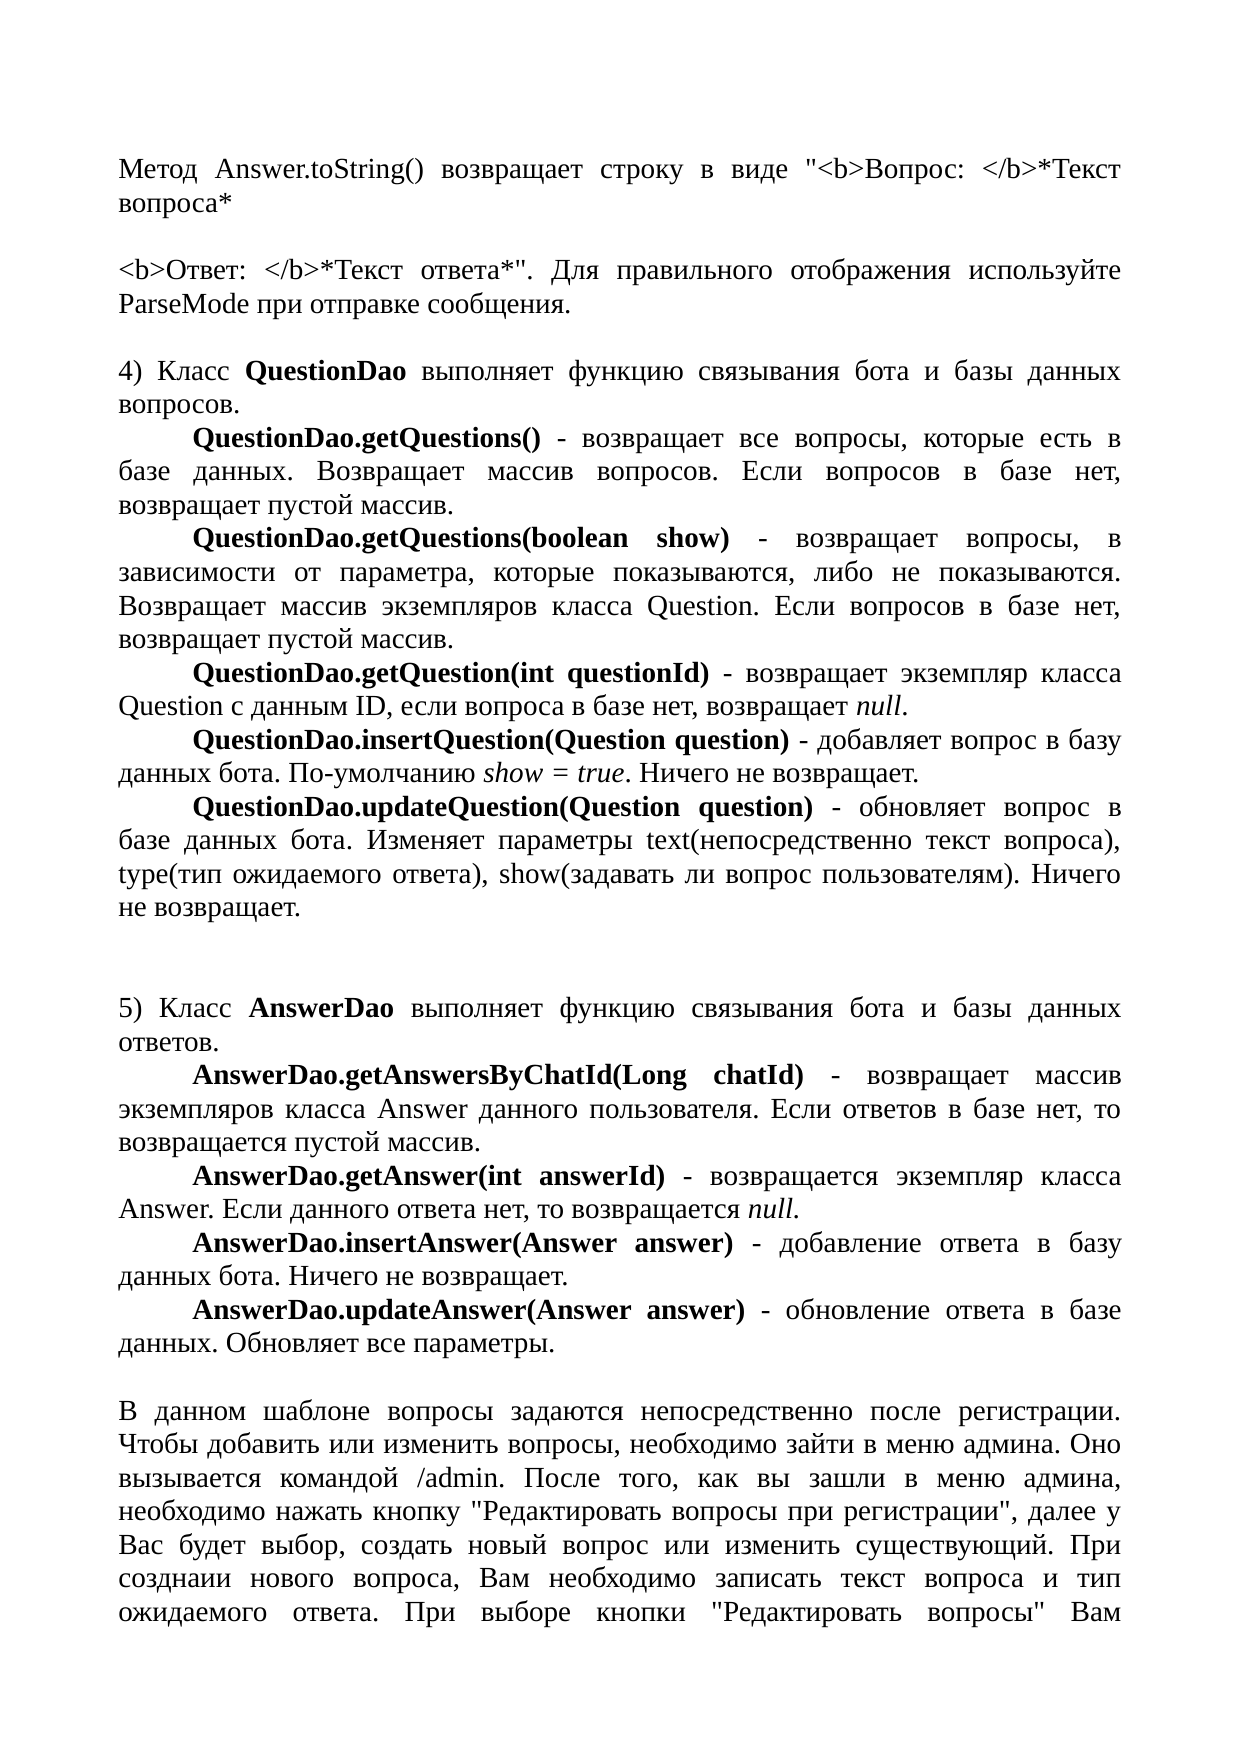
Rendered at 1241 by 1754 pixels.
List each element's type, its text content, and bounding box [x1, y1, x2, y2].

text Метод Answer.toString() возвращает строку в виде "<b>Вопрос: </b>*Текст вопроса* [118, 152, 1122, 219]
text В данном шаблоне вопросы задаются непосредственно после регистрации. Чтобы добавить или изменить вопросы, необходимо зайти в меню админа. Оно вызывается командой /admin. После того, как вы зашли в меню админа, необходимо нажать кнопку "Редактировать вопросы при регистрации", далее у Вас будет выбор, создать новый вопрос или изменить существующий. При созднаии нового вопроса, Вам необходимо записать текст вопроса и тип ожидаемого ответа. При выборе кнопки "Редактировать вопросы" Вам [118, 1393, 1122, 1627]
text AnswerDao.getAnswersByChatId(Long chatId) - возвращает массив экземпляров класса Answer данного пользователя. Если ответов в базе нет, то возвращается пустой массив. [118, 1057, 1122, 1158]
text AnswerDao.updateAnswer(Answer answer) - обновление ответа в базе данных. Обновляет все параметры. [118, 1292, 1122, 1359]
text <b>Ответ: </b>*Текст ответа*". Для правильного отображения используйте ParseMode при отправке сообщения. [118, 219, 1122, 319]
text QuestionDao.insertQuestion(Question question) - добавляет вопрос в базу данных бота. По-умолчанию show = true. Ничего не возвращает. [118, 722, 1122, 789]
text QuestionDao.getQuestions(boolean show) - возвращает вопросы, в зависимости от параметра, которые показываются, либо не показываются. Возвращает массив экземпляров класса Question. Если вопросов в базе нет, возвращает пустой массив. [118, 521, 1122, 655]
text QuestionDao.updateQuestion(Question question) - обновляет вопрос в базе данных бота. Изменяет параметры text(непосредственно текст вопроса), type(тип ожидаемого ответа), show(задавать ли вопрос пользователям). Ничего не возвращает. [118, 789, 1122, 923]
text AnswerDao.insertAnswer(Answer answer) - добавление ответа в базу данных бота. Ничего не возвращает. [118, 1225, 1122, 1292]
text QuestionDao.getQuestions() - возвращает все вопросы, которые есть в базе данных. Возвращает массив вопросов. Если вопросов в базе нет, возвращает пустой массив. [118, 420, 1122, 521]
text 4) Класс QuestionDao выполняет функцию связывания бота и базы данных вопросов. [118, 353, 1122, 420]
text AnswerDao.getAnswer(int answerId) - возвращается экземпляр класса Answer. Если данного ответа нет, то возвращается null. [118, 1158, 1122, 1225]
text 5) Класс AnswerDao выполняет функцию связывания бота и базы данных ответов. [118, 990, 1122, 1057]
text QuestionDao.getQuestion(int questionId) - возвращает экземпляр класса Question с данным ID, если вопроса в базе нет, возвращает null. [118, 655, 1122, 722]
